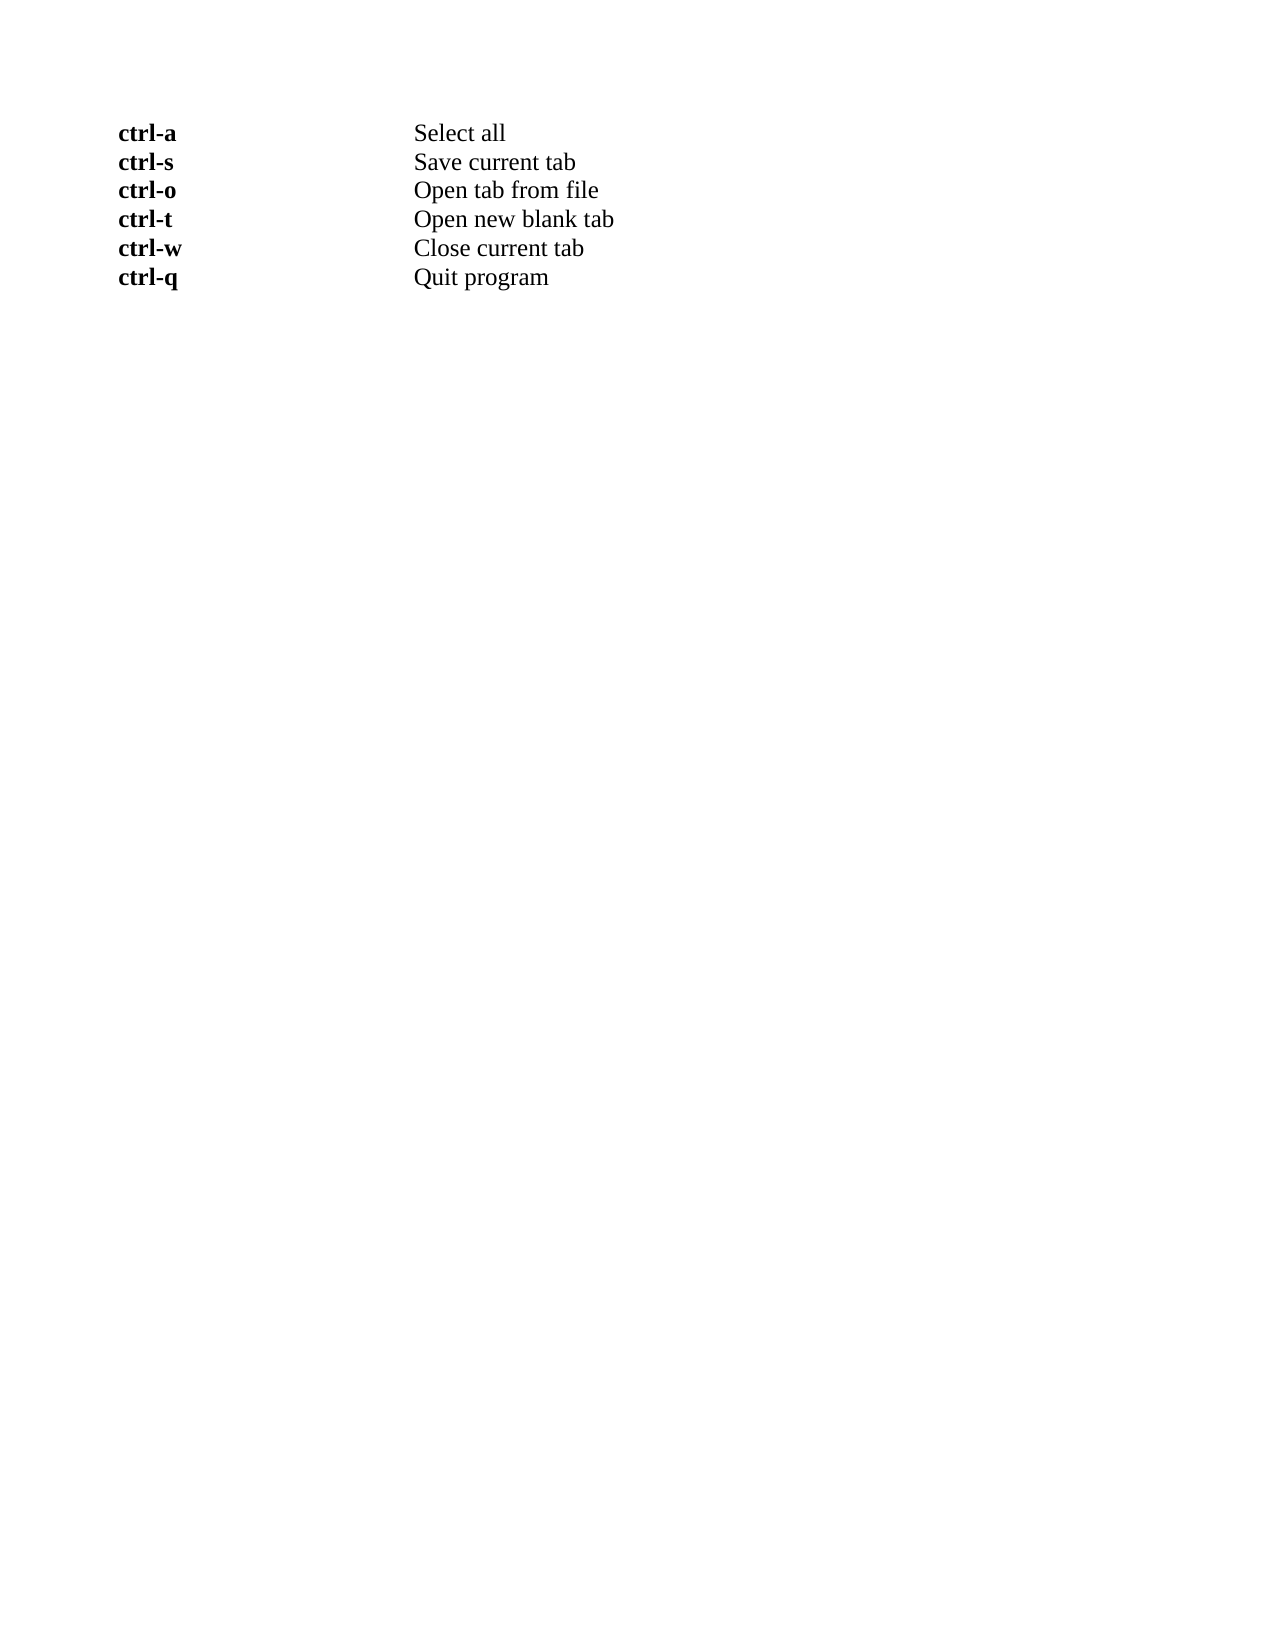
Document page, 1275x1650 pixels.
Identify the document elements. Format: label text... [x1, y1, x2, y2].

text ctrl-q Quit program [118, 262, 1157, 291]
text ctrl-a Select all [118, 118, 1157, 147]
text ctrl-t Open new blank tab [118, 204, 1157, 233]
text ctrl-w Close current tab [118, 233, 1157, 262]
text ctrl-s Save current tab [118, 147, 1157, 176]
text ctrl-o Open tab from file [118, 176, 1157, 204]
